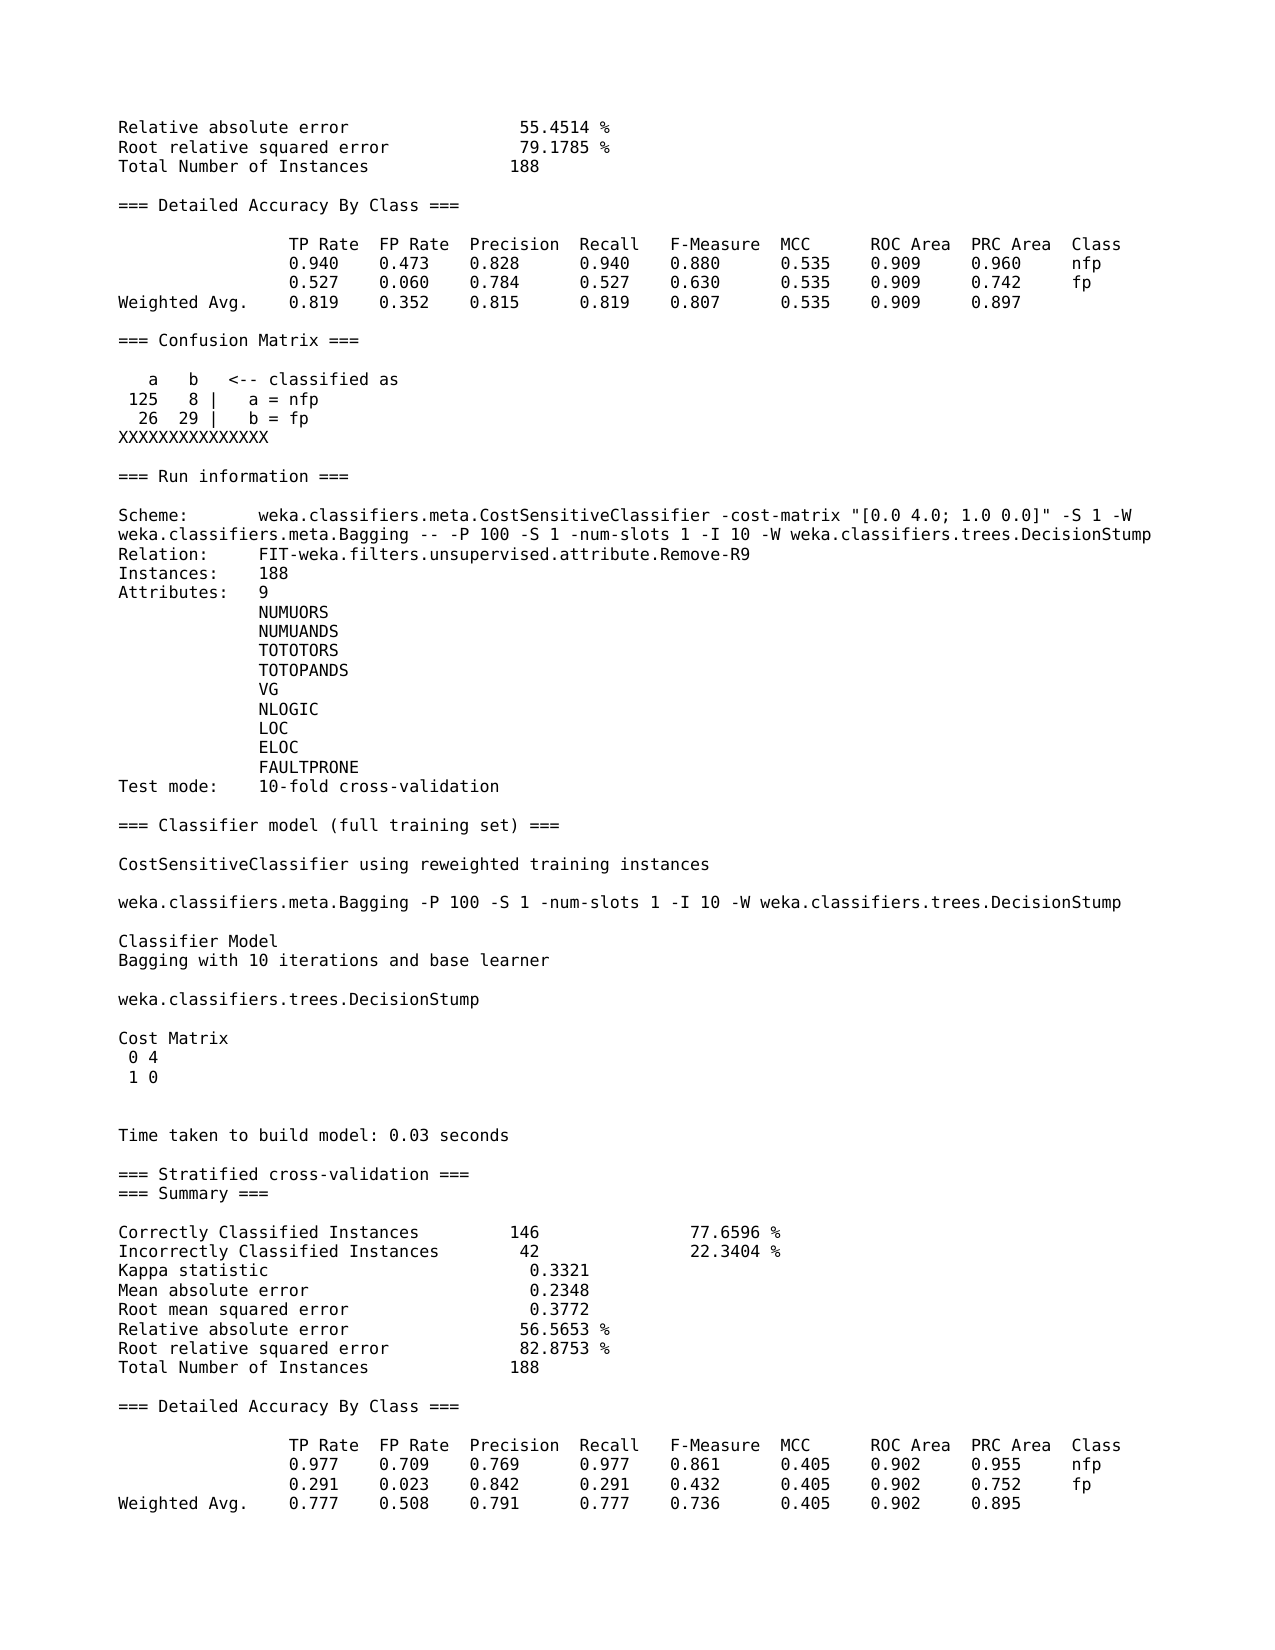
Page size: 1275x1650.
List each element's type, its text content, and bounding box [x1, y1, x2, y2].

text 0.977 0.709 0.769 0.977 0.861 0.405 0.902 0.955 nfp [118, 1455, 1157, 1474]
text 0.940 0.473 0.828 0.940 0.880 0.535 0.909 0.960 nfp [118, 254, 1157, 273]
text ELOC [118, 738, 1157, 757]
text 1 0 [118, 1067, 1157, 1087]
text TP Rate FP Rate Precision Recall F-Measure MCC ROC Area PRC Area Class [118, 234, 1157, 254]
text FAULTPRONE [118, 757, 1157, 777]
text === Summary === [118, 1184, 1157, 1203]
text Root relative squared error 82.8753 % [118, 1339, 1157, 1358]
text NLOGIC [118, 699, 1157, 719]
text Test mode: 10-fold cross-validation [118, 777, 1157, 796]
text === Classifier model (full training set) === [118, 816, 1157, 835]
text Time taken to build model: 0.03 seconds [118, 1126, 1157, 1145]
text Total Number of Instances 188 [118, 1358, 1157, 1377]
text Weighted Avg. 0.819 0.352 0.815 0.819 0.807 0.535 0.909 0.897 [118, 292, 1157, 312]
text Kappa statistic 0.3321 [118, 1261, 1157, 1281]
text 0.527 0.060 0.784 0.527 0.630 0.535 0.909 0.742 fp [118, 273, 1157, 292]
text TOTOPANDS [118, 661, 1157, 680]
text Correctly Classified Instances 146 77.6596 % [118, 1222, 1157, 1242]
text Relative absolute error 55.4514 % [118, 118, 1157, 137]
text === Detailed Accuracy By Class === [118, 196, 1157, 215]
text VG [118, 680, 1157, 699]
text weka.classifiers.trees.DecisionStump [118, 990, 1157, 1009]
text weka.classifiers.meta.Bagging -P 100 -S 1 -num-slots 1 -I 10 -W weka.classifiers.trees.DecisionStump [118, 893, 1157, 912]
text XXXXXXXXXXXXXXX [118, 428, 1157, 447]
text Root relative squared error 79.1785 % [118, 137, 1157, 157]
text === Confusion Matrix === [118, 331, 1157, 351]
text Relation: FIT-weka.filters.unsupervised.attribute.Remove-R9 [118, 544, 1157, 564]
text CostSensitiveClassifier using reweighted training instances [118, 854, 1157, 874]
text === Stratified cross-validation === [118, 1164, 1157, 1184]
text TOTOTORS [118, 641, 1157, 661]
text Root mean squared error 0.3772 [118, 1300, 1157, 1319]
text 26 29 | b = fp [118, 409, 1157, 428]
text Classifier Model [118, 932, 1157, 951]
text Weighted Avg. 0.777 0.508 0.791 0.777 0.736 0.405 0.902 0.895 [118, 1494, 1157, 1513]
text === Run information === [118, 467, 1157, 486]
text === Detailed Accuracy By Class === [118, 1397, 1157, 1416]
text Incorrectly Classified Instances 42 22.3404 % [118, 1242, 1157, 1261]
text Cost Matrix [118, 1029, 1157, 1048]
text LOC [118, 719, 1157, 738]
text a b <-- classified as [118, 370, 1157, 389]
text NUMUANDS [118, 622, 1157, 641]
text Instances: 188 [118, 564, 1157, 583]
text Relative absolute error 56.5653 % [118, 1319, 1157, 1339]
text Attributes: 9 [118, 583, 1157, 602]
text 0.291 0.023 0.842 0.291 0.432 0.405 0.902 0.752 fp [118, 1474, 1157, 1494]
text 0 4 [118, 1048, 1157, 1067]
text NUMUORS [118, 602, 1157, 622]
text Bagging with 10 iterations and base learner [118, 951, 1157, 971]
text Scheme: weka.classifiers.meta.CostSensitiveClassifier -cost-matrix "[0.0 4.0; 1.0 0.0]" -S 1 -W weka.classifiers.meta.Bagging -- -P 100 -S 1 -num-slots 1 -I 10 -W weka.classifiers.trees.DecisionStump [118, 506, 1157, 544]
text Mean absolute error 0.2348 [118, 1281, 1157, 1300]
text Total Number of Instances 188 [118, 157, 1157, 176]
text 125 8 | a = nfp [118, 389, 1157, 409]
text TP Rate FP Rate Precision Recall F-Measure MCC ROC Area PRC Area Class [118, 1436, 1157, 1455]
